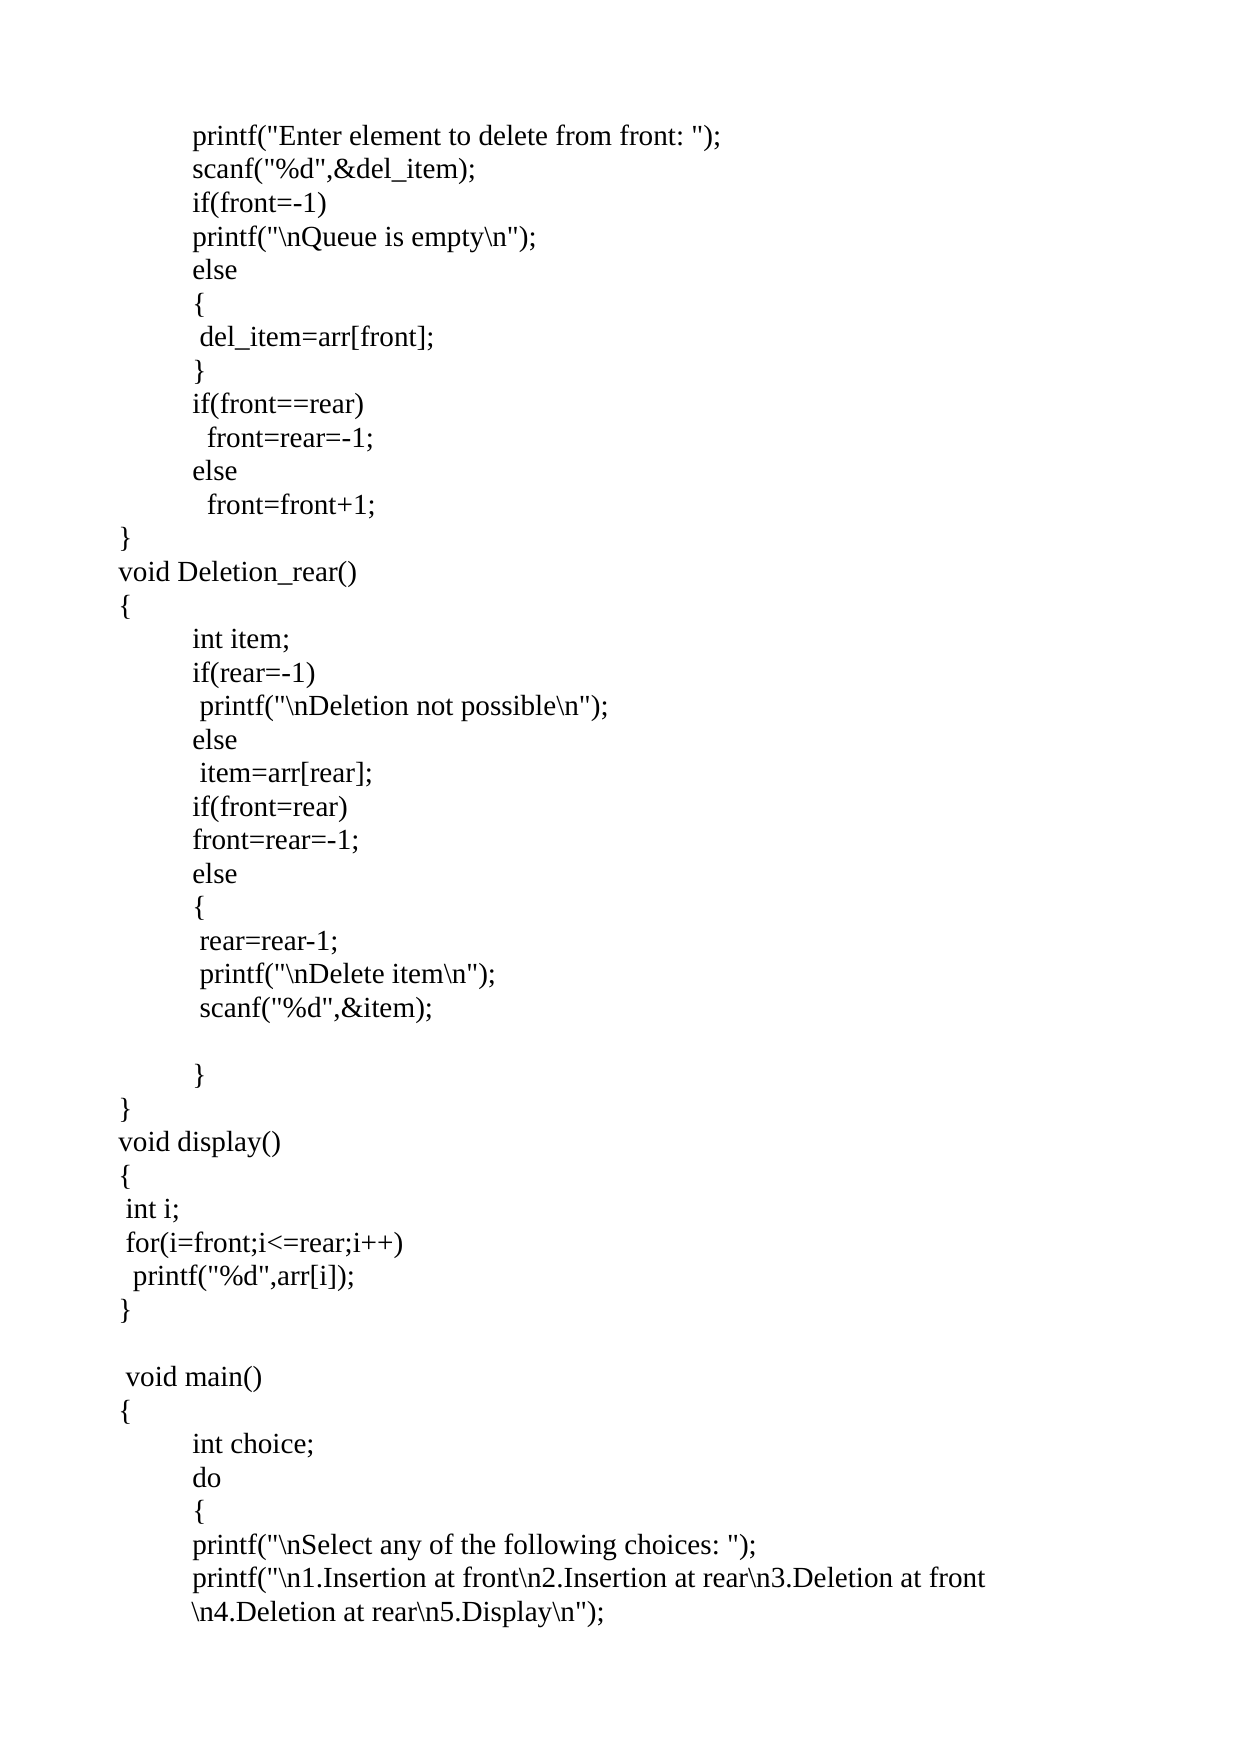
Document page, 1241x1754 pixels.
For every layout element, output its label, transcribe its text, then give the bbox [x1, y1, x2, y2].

text void main() [118, 1359, 1122, 1393]
text if(rear=-1) [118, 655, 1122, 688]
text front=front+1; [118, 487, 1122, 521]
text for(i=front;i<=rear;i++) [118, 1225, 1122, 1258]
text \n4.Deletion at rear\n5.Display\n"); [118, 1594, 1122, 1627]
text item=arr[rear]; [118, 755, 1122, 789]
text if(front=-1) [118, 185, 1122, 219]
text if(front==rear) [118, 386, 1122, 420]
text scanf("%d",&del_item); [118, 152, 1122, 185]
text { [118, 1393, 1122, 1426]
text int i; [118, 1191, 1122, 1225]
text void display() [118, 1124, 1122, 1158]
text } [118, 353, 1122, 386]
text front=rear=-1; [118, 420, 1122, 453]
text } [118, 1091, 1122, 1124]
text printf("\n1.Insertion at front\n2.Insertion at rear\n3.Deletion at front [118, 1560, 1122, 1594]
text front=rear=-1; [118, 822, 1122, 856]
text printf("Enter element to delete from front: "); [118, 118, 1122, 152]
text { [118, 889, 1122, 923]
text { [118, 588, 1122, 621]
text { [118, 286, 1122, 319]
text else [118, 856, 1122, 889]
text do [118, 1460, 1122, 1493]
text del_item=arr[front]; [118, 319, 1122, 353]
text int item; [118, 621, 1122, 655]
text rear=rear-1; [118, 923, 1122, 957]
text { [118, 1493, 1122, 1527]
text } [118, 1057, 1122, 1091]
text scanf("%d",&item); [118, 990, 1122, 1024]
text printf("\nSelect any of the following choices: "); [118, 1527, 1122, 1560]
text else [118, 722, 1122, 755]
text printf("\nQueue is empty\n"); [118, 219, 1122, 252]
text int choice; [118, 1426, 1122, 1460]
text printf("%d",arr[i]); [118, 1258, 1122, 1292]
text if(front=rear) [118, 789, 1122, 822]
text void Deletion_rear() [118, 554, 1122, 588]
text { [118, 1158, 1122, 1191]
text else [118, 252, 1122, 286]
text } [118, 1292, 1122, 1326]
text else [118, 453, 1122, 487]
text printf("\nDeletion not possible\n"); [118, 688, 1122, 722]
text printf("\nDelete item\n"); [118, 957, 1122, 990]
text } [118, 521, 1122, 554]
